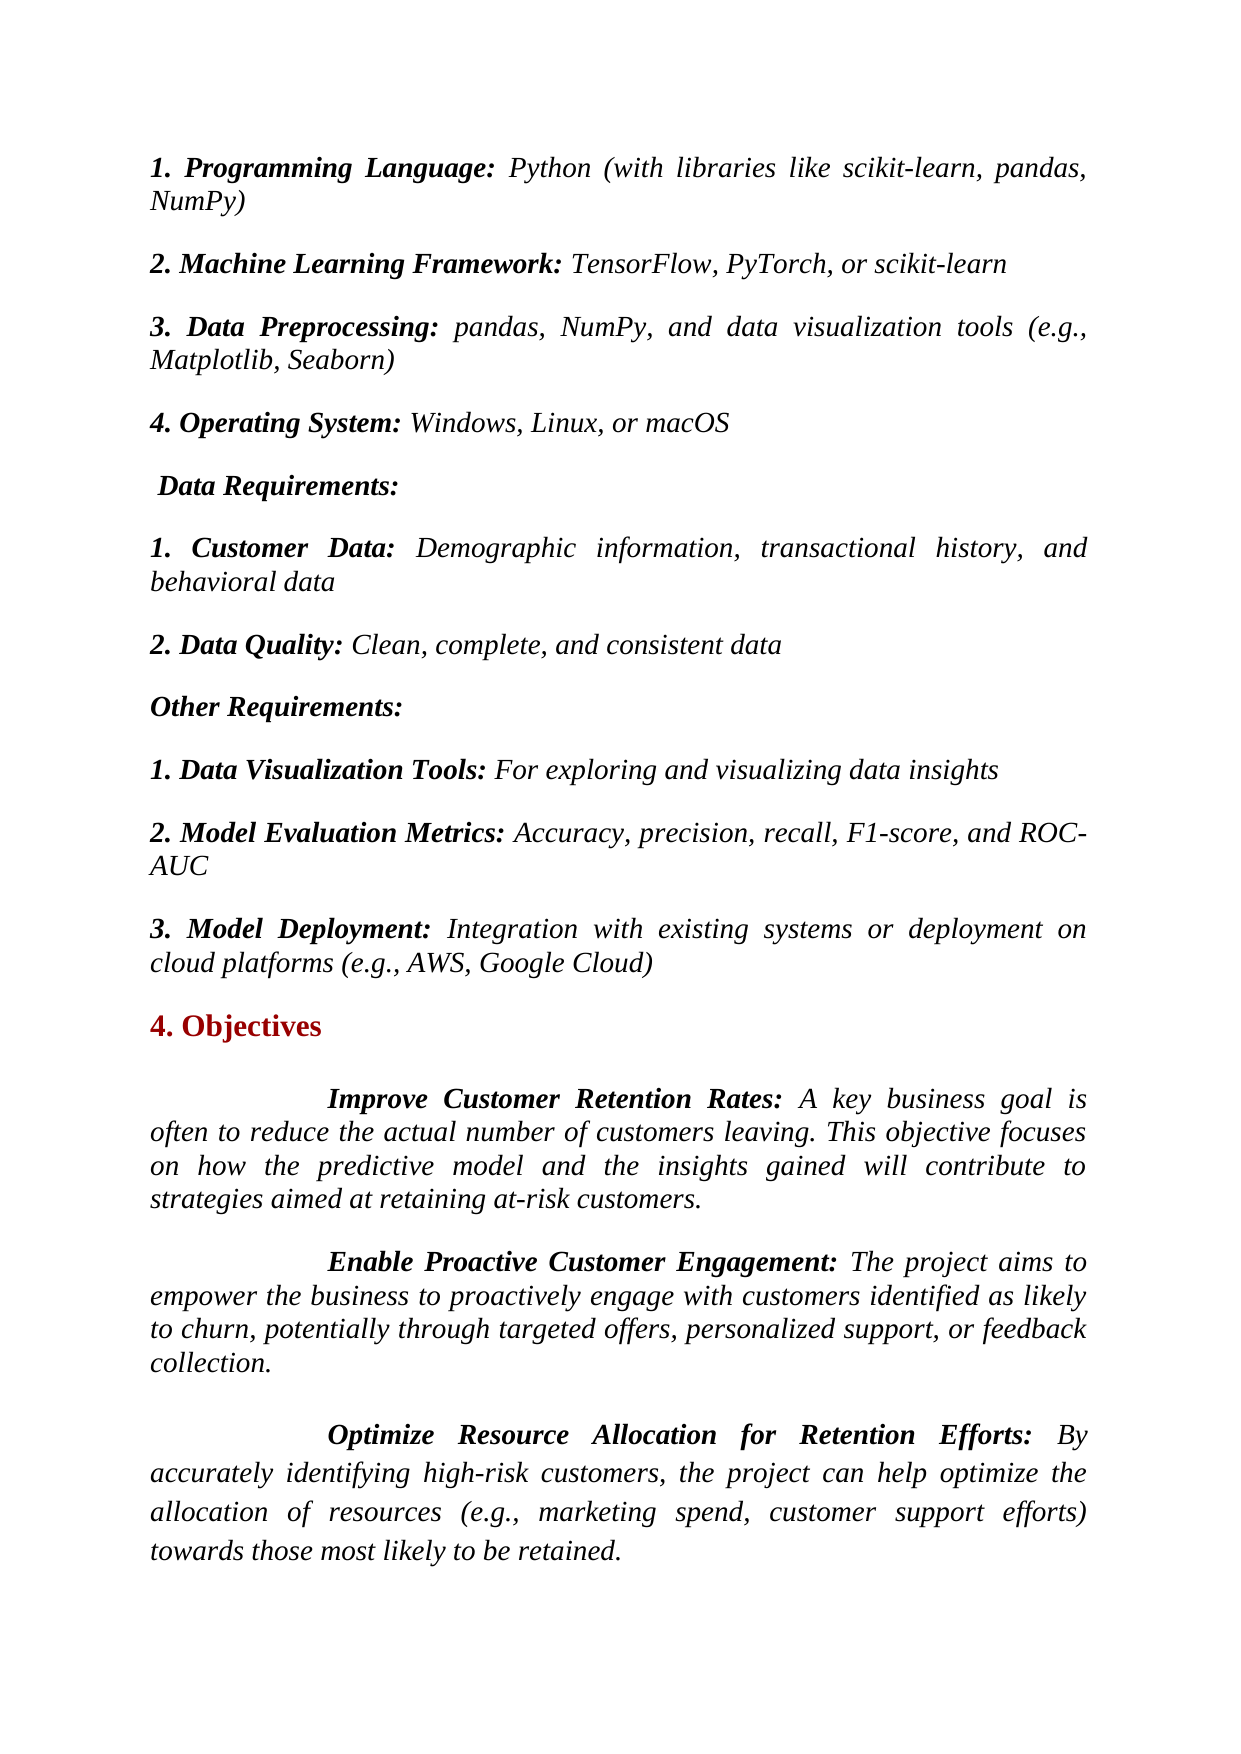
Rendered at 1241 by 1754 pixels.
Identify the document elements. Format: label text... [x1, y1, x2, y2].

text Data Requirements: [150, 468, 1090, 501]
text 1. Customer Data: Demographic information, transactional history, and behavioral data [150, 531, 1090, 598]
text 3. Data Preprocessing: pandas, NumPy, and data visualization tools (e.g., Matplotlib, Seaborn) [150, 309, 1090, 376]
text 2. Machine Learning Framework: TensorFlow, PyTorch, or scikit-learn [150, 246, 1090, 280]
text 1. Programming Language: Python (with libraries like scikit-learn, pandas, NumPy) [150, 150, 1090, 217]
text 2. Model Evaluation Metrics: Accuracy, precision, recall, F1-score, and ROC-AUC [150, 815, 1090, 882]
text Other Requirements: [150, 689, 1090, 723]
text 4. Objectives [150, 1007, 1090, 1043]
text Improve Customer Retention Rates: A key business goal is often to reduce the actual number of customers leaving. This objective focuses on how the predictive model and the insights gained will contribute to strategies aimed at retaining at-risk customers. [150, 1081, 1090, 1215]
text 1. Data Visualization Tools: For exploring and visualizing data insights [150, 752, 1090, 786]
text Optimize Resource Allocation for Retention Efforts: By accurately identifying high-risk customers, the project can help optimize the allocation of resources (e.g., marketing spend, customer support efforts) towards those most likely to be retained. [150, 1417, 1090, 1566]
text 3. Model Deployment: Integration with existing systems or deployment on cloud platforms (e.g., AWS, Google Cloud) [150, 911, 1090, 978]
text Enable Proactive Customer Engagement: The project aims to empower the business to proactively engage with customers identified as likely to churn, potentially through targeted offers, personalized support, or feedback collection. [150, 1244, 1090, 1378]
text 4. Operating System: Windows, Linux, or macOS [150, 405, 1090, 439]
text 2. Data Quality: Clean, complete, and consistent data [150, 627, 1090, 660]
